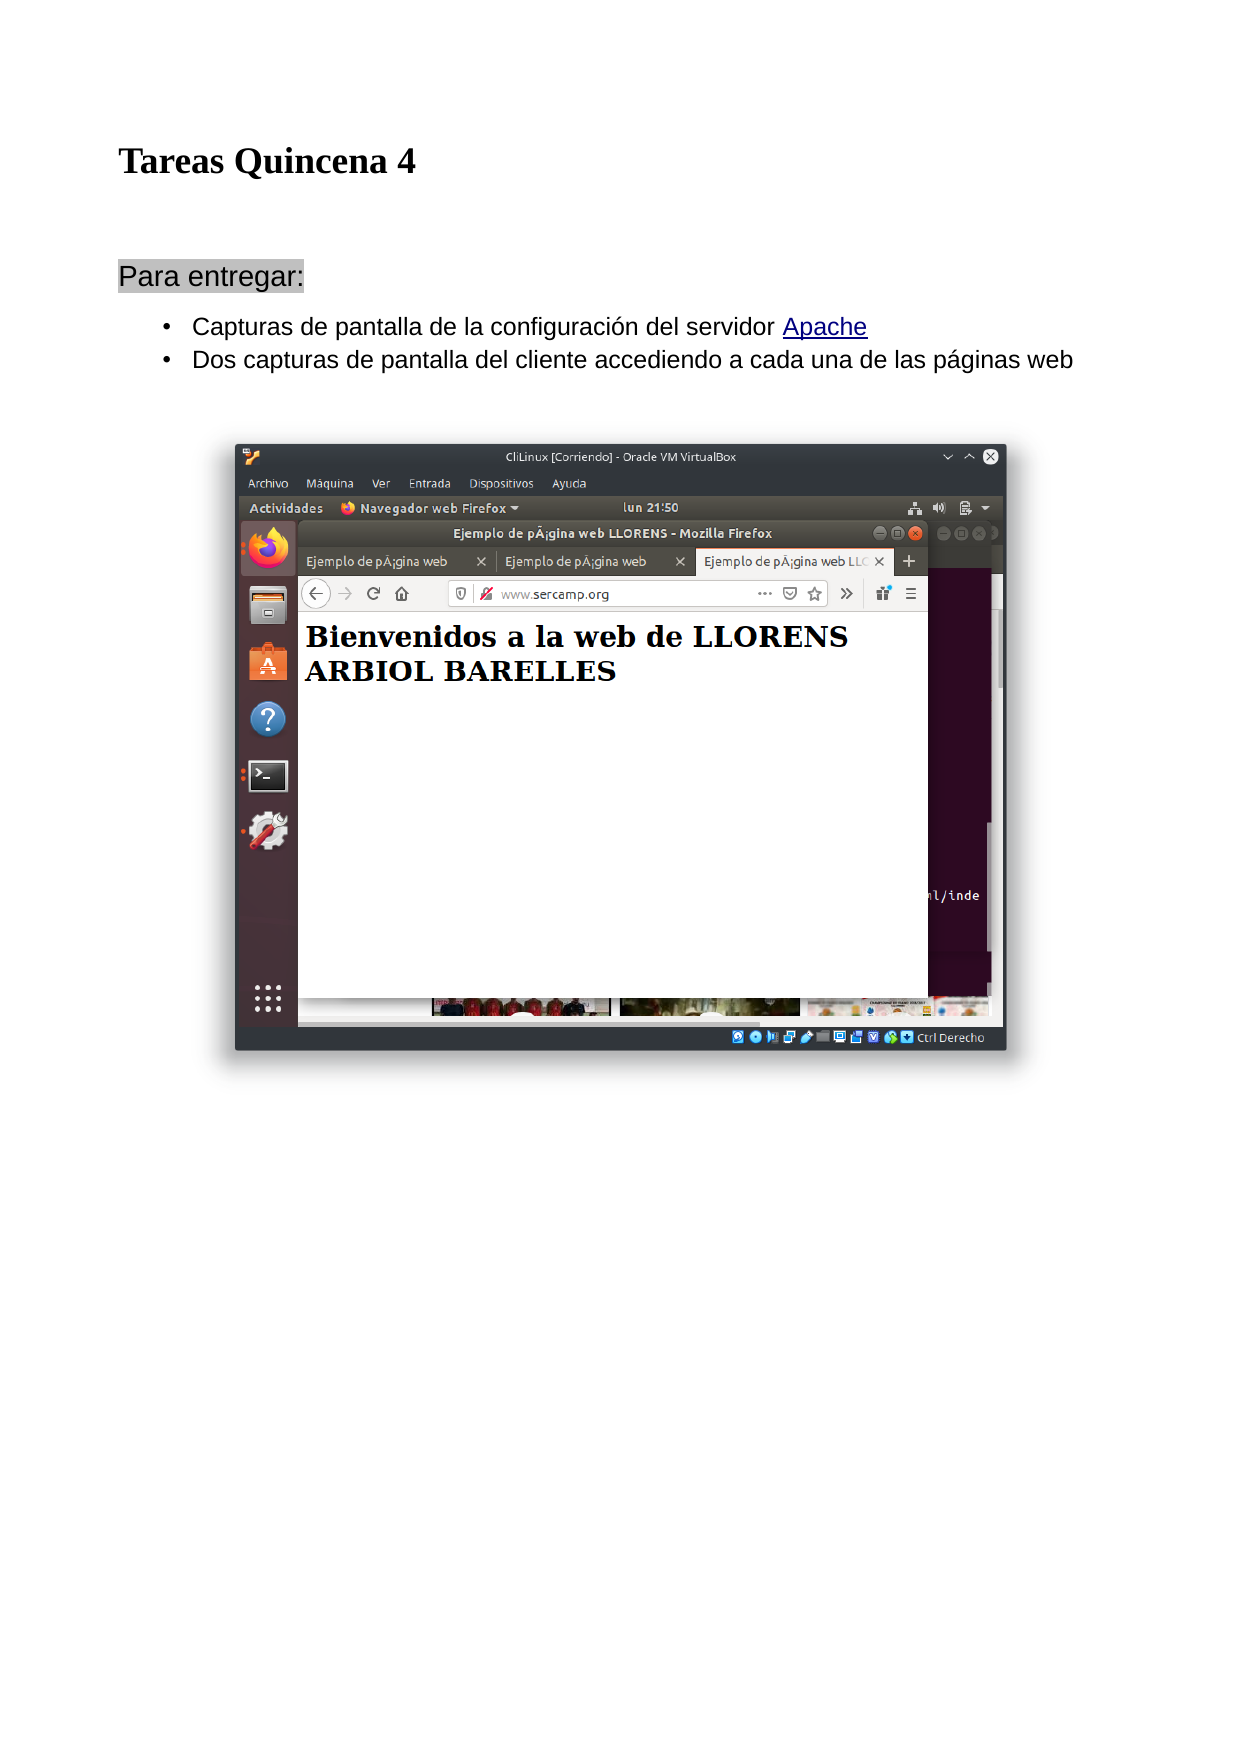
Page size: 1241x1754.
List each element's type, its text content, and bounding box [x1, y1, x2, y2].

text Para entregar: [118, 259, 1122, 293]
list Dos capturas de pantalla del cliente accediendo a cada una de las páginas web [162, 345, 1122, 374]
list Capturas de pantalla de la configuración del servidor Apache [162, 312, 1122, 341]
picture [181, 411, 1060, 1104]
